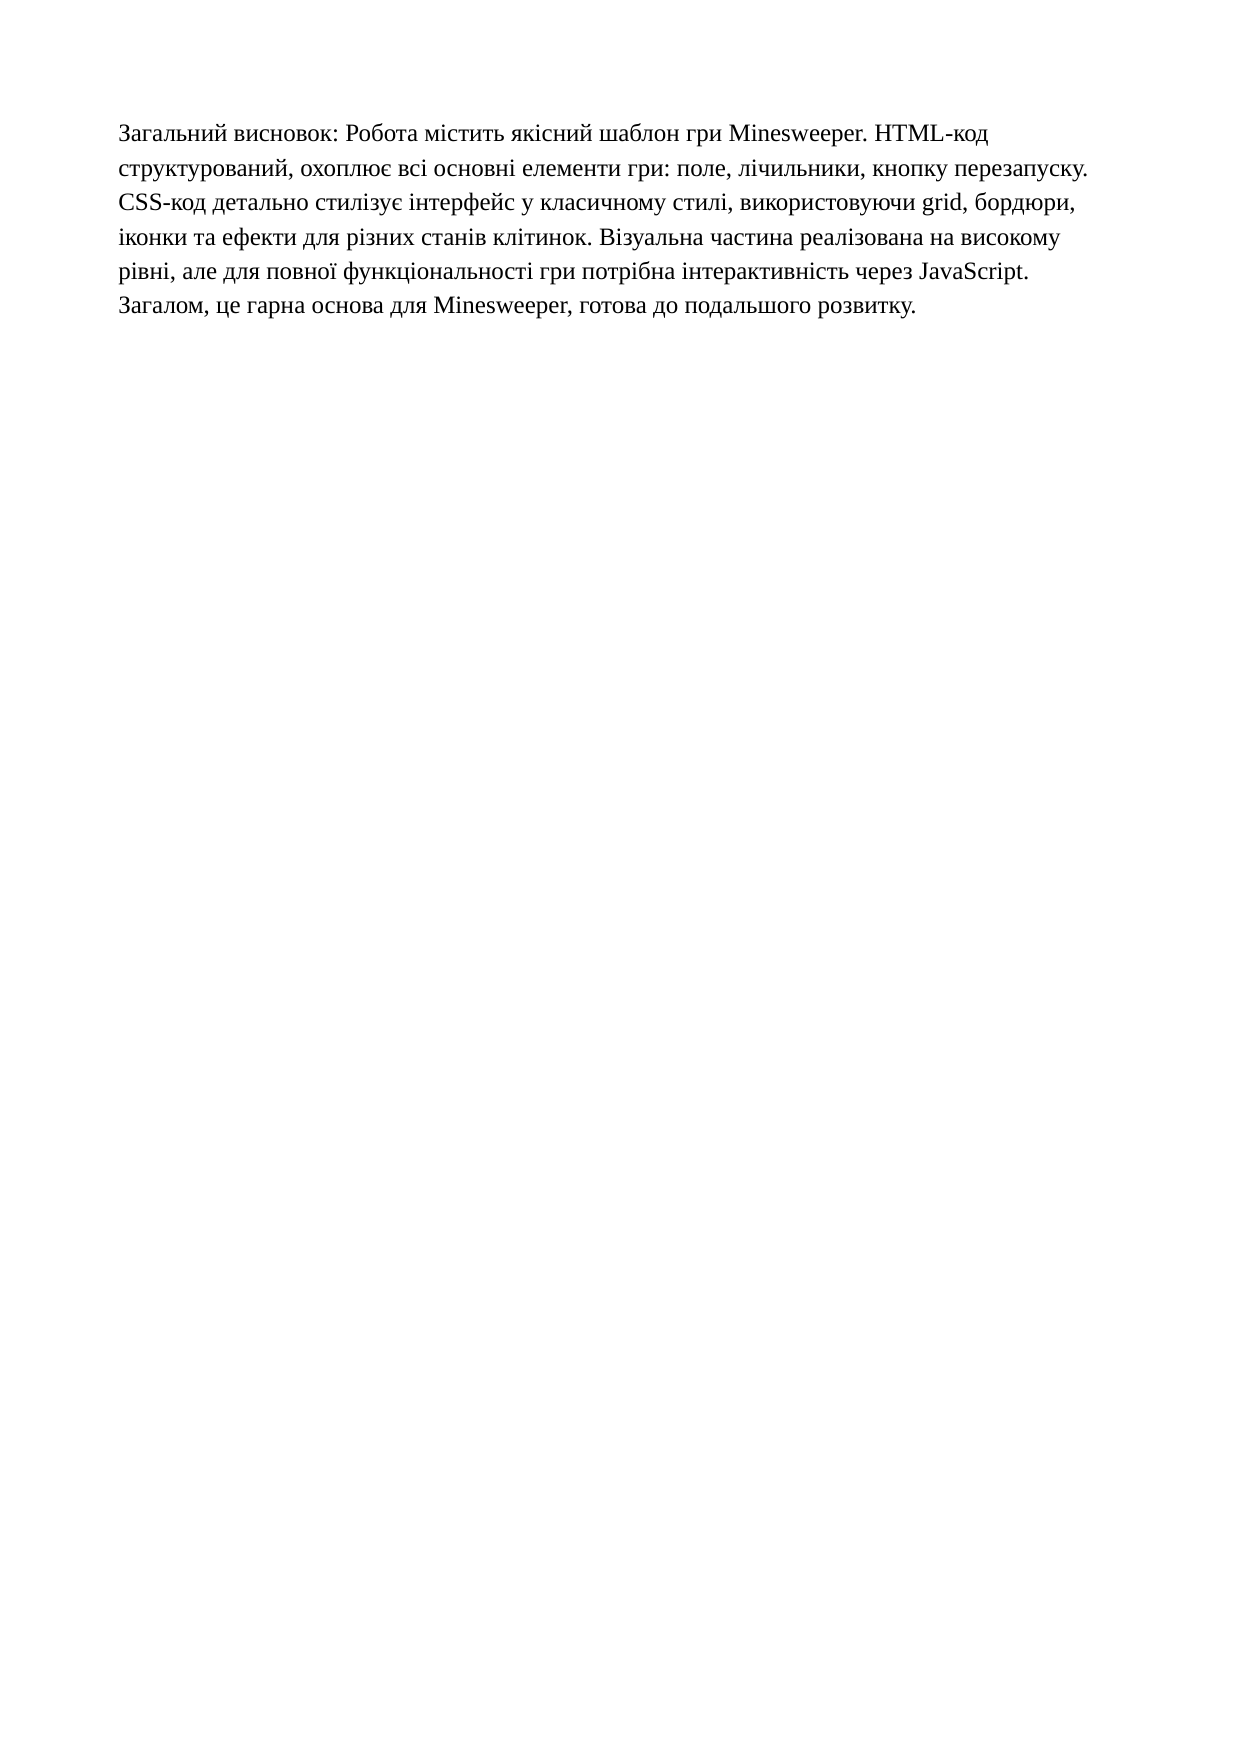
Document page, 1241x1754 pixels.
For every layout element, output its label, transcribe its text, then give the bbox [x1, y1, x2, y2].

text Загальний висновок: Робота містить якісний шаблон гри Minesweeper. HTML-код структурований, охоплює всі основні елементи гри: поле, лічильники, кнопку перезапуску. CSS-код детально стилізує інтерфейс у класичному стилі, використовуючи grid, бордюри, іконки та ефекти для різних станів клітинок. Візуальна частина реалізована на високому рівні, але для повної функціональності гри потрібна інтерактивність через JavaScript. Загалом, це гарна основа для Minesweeper, готова до подальшого розвитку. [118, 118, 1122, 319]
